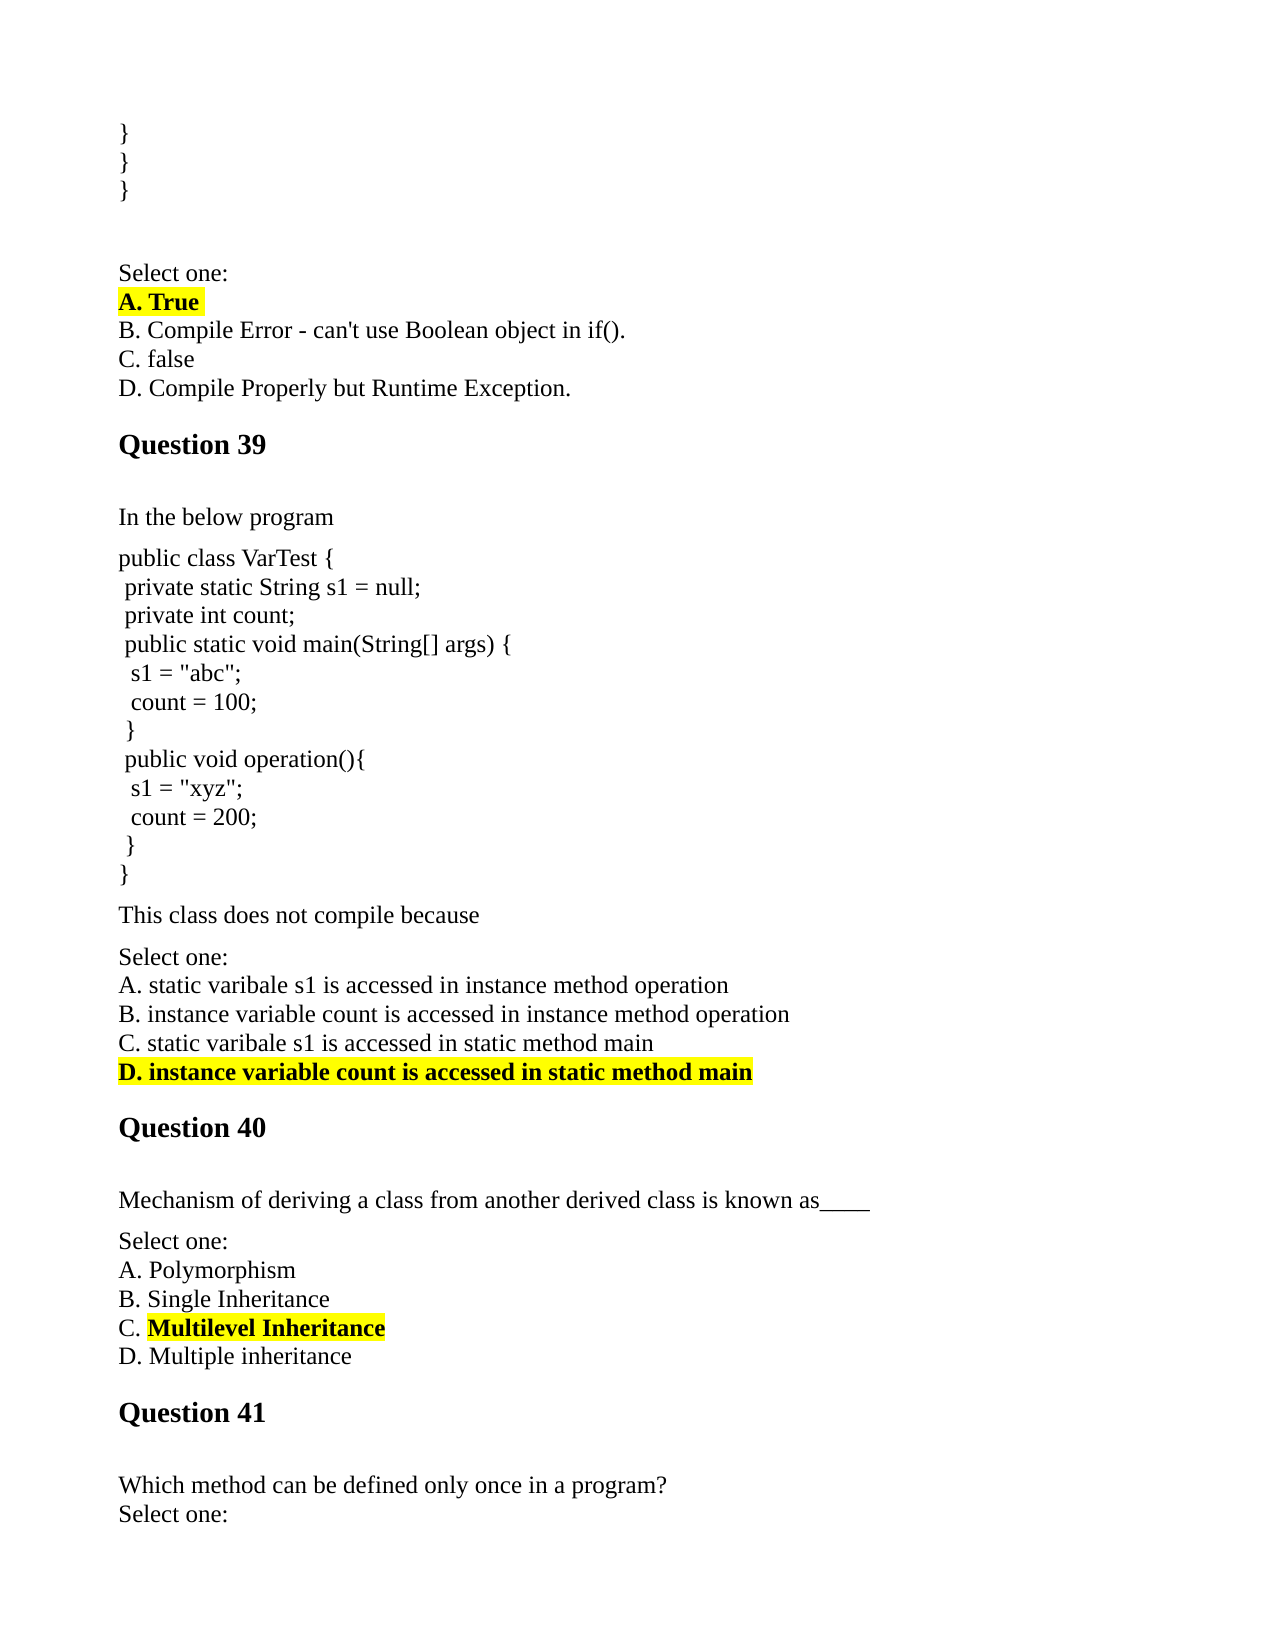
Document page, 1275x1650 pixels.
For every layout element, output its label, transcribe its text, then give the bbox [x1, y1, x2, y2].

text B. Single Inheritance [118, 1284, 1157, 1313]
text Select one: [118, 1499, 1157, 1527]
subtitle Question 39 [118, 427, 1157, 460]
text A. Polymorphism [118, 1255, 1157, 1284]
text Mechanism of deriving a class from another derived class is known as____ [118, 1185, 1157, 1214]
text public class VarTest { private static String s1 = null; private int count; public static void main(String[] args) { s1 = "abc"; count = 100; } public void operation(){ s1 = "xyz"; count = 200; } } [118, 543, 1157, 888]
text B. instance variable count is accessed in instance method operation [118, 999, 1157, 1028]
text A. True [118, 287, 1157, 316]
text Select one: [118, 942, 1157, 970]
text D. Multiple inheritance [118, 1341, 1157, 1370]
text In the below program [118, 502, 1157, 530]
subtitle Question 41 [118, 1395, 1157, 1429]
subtitle Question 40 [118, 1110, 1157, 1144]
text Select one: [118, 1226, 1157, 1255]
text C. static varibale s1 is accessed in static method main [118, 1028, 1157, 1057]
text C. Multilevel Inheritance [118, 1313, 1157, 1341]
text D. instance variable count is accessed in static method main [118, 1057, 1157, 1085]
text D. Compile Properly but Runtime Exception. [118, 373, 1157, 402]
text B. Compile Error - can't use Boolean object in if(). [118, 316, 1157, 344]
text A. static varibale s1 is accessed in instance method operation [118, 970, 1157, 999]
text This class does not compile because [118, 900, 1157, 929]
text Select one: [118, 258, 1157, 287]
text C. false [118, 344, 1157, 373]
text Which method can be defined only once in a program? [118, 1470, 1157, 1499]
text } } } [118, 118, 1157, 204]
